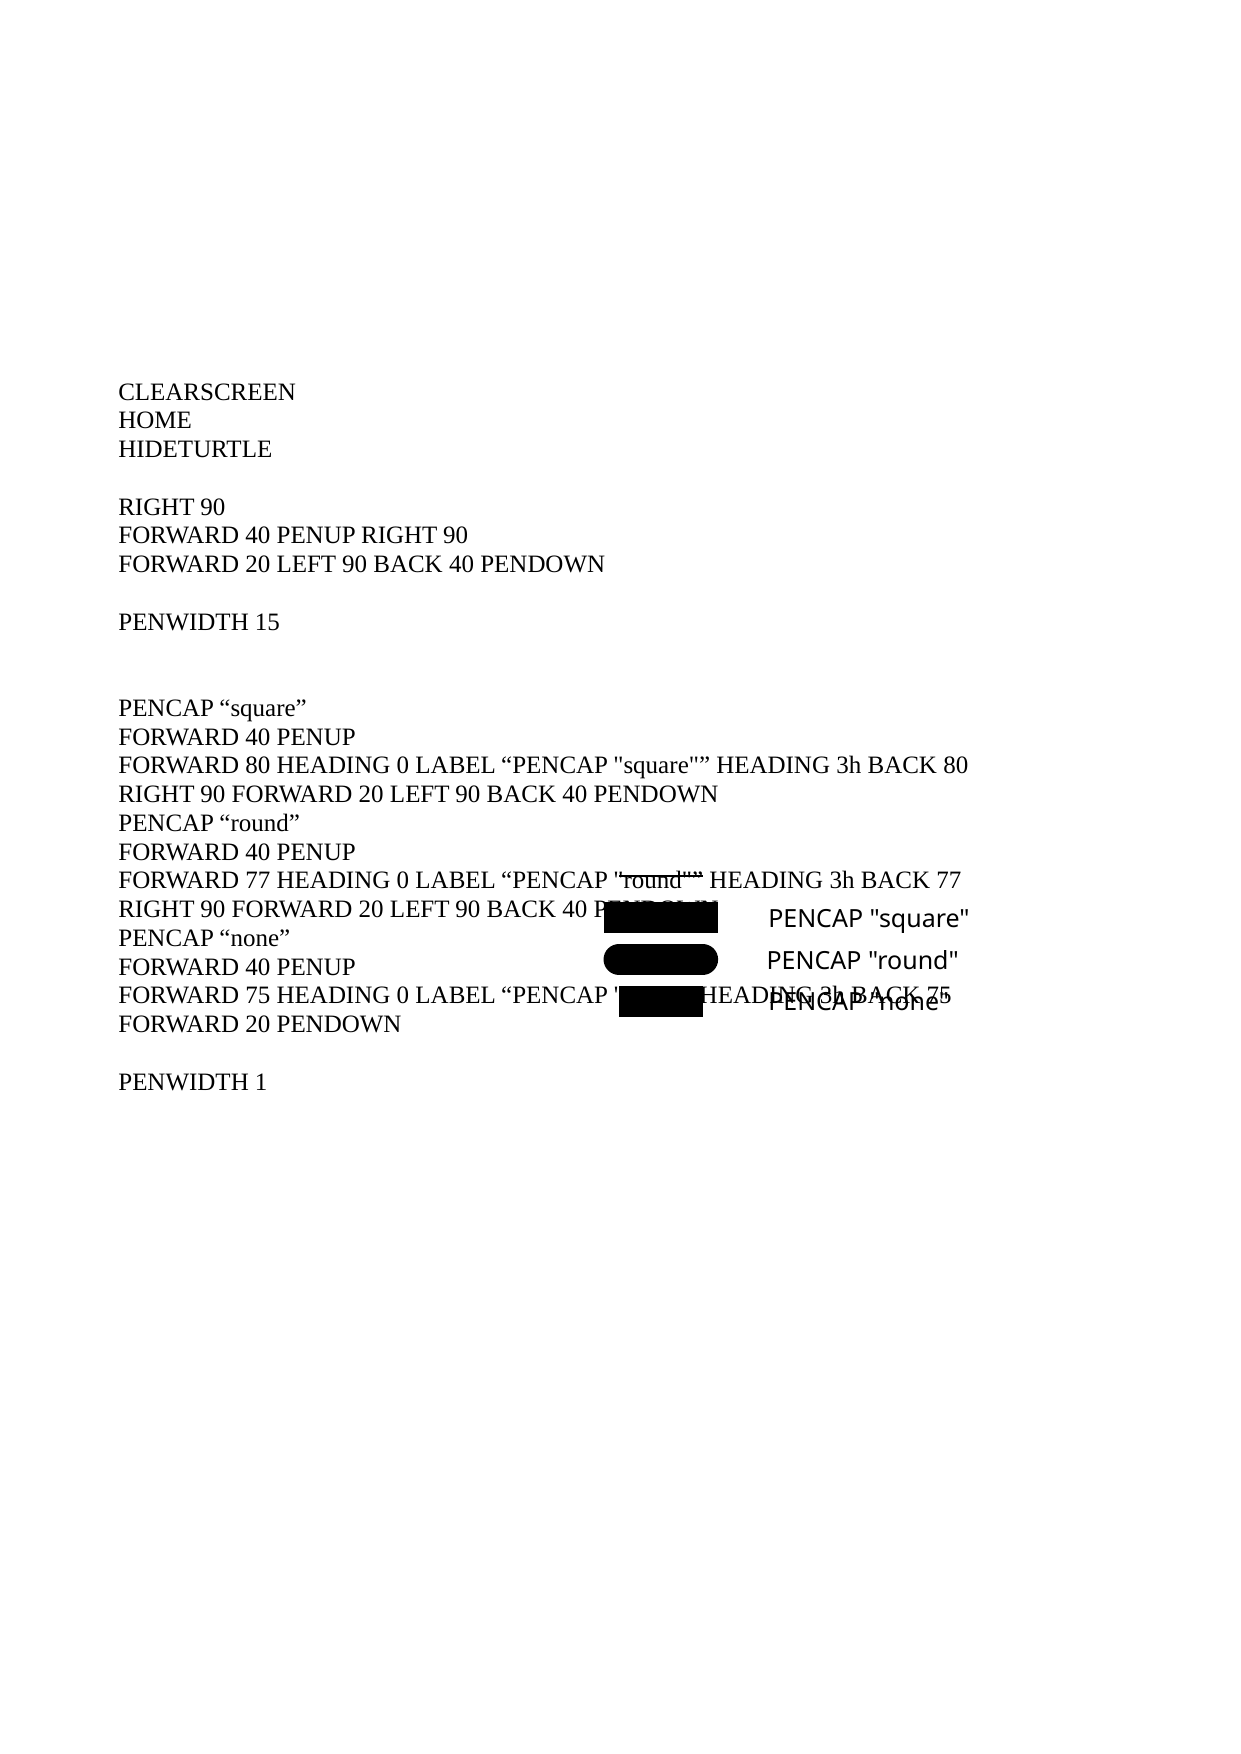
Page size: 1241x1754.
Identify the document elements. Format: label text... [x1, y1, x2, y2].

text FORWARD 77 HEADING 0 LABEL “PENCAP "round"” HEADING 3h BACK 77 [118, 866, 1122, 894]
text FORWARD 75 HEADING 0 LABEL “PENCAP "none"” HEADING 3h BACK 75 [118, 981, 1122, 1009]
text FORWARD 20 PENDOWN [118, 1009, 1122, 1038]
text FORWARD 40 PENUP RIGHT 90 [118, 521, 1122, 549]
text PENWIDTH 15 [118, 607, 1122, 636]
text RIGHT 90 FORWARD 20 LEFT 90 BACK 40 PENDOWN [118, 894, 1122, 923]
text CLEARSCREEN [118, 377, 1122, 406]
text PENWIDTH 1 [118, 1067, 1122, 1096]
text FORWARD 20 LEFT 90 BACK 40 PENDOWN [118, 549, 1122, 578]
text RIGHT 90 FORWARD 20 LEFT 90 BACK 40 PENDOWN [118, 779, 1122, 808]
text FORWARD 40 PENUP [118, 722, 1122, 751]
text PENCAP “none” [118, 923, 1122, 952]
text HOME [118, 406, 1122, 434]
text FORWARD 40 PENUP [118, 952, 1122, 981]
text HIDETURTLE [118, 434, 1122, 463]
text RIGHT 90 [118, 492, 1122, 521]
text PENCAP “square” [118, 693, 1122, 722]
text FORWARD 80 HEADING 0 LABEL “PENCAP "square"” HEADING 3h BACK 80 [118, 751, 1122, 779]
text PENCAP “round” [118, 808, 1122, 837]
text FORWARD 40 PENUP [118, 837, 1122, 866]
